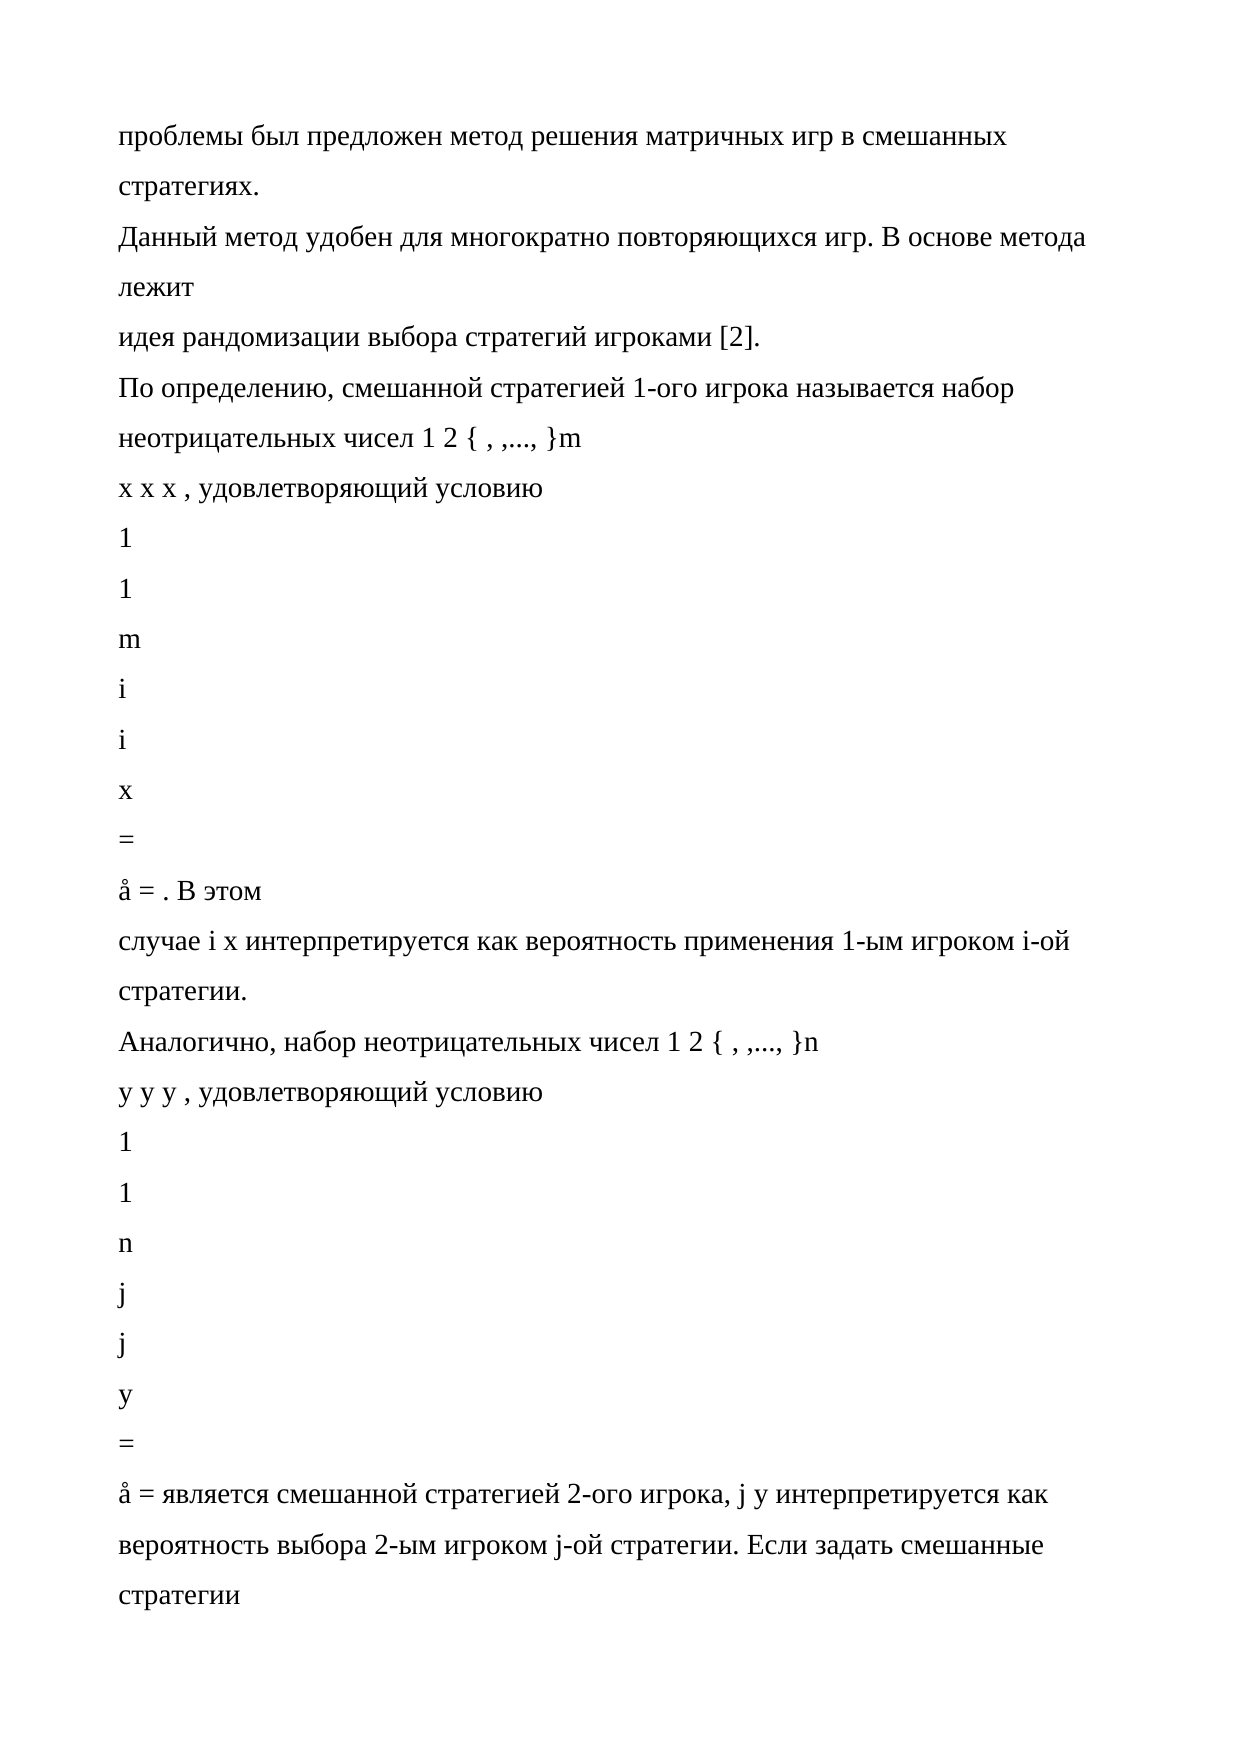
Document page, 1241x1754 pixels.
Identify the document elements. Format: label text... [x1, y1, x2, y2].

text n [118, 1225, 1122, 1258]
text неотрицательных чисел 1 2 { , ,..., }m [118, 420, 1122, 453]
text x [118, 772, 1122, 806]
text 1 [118, 1175, 1122, 1208]
text j [118, 1326, 1122, 1359]
text y [118, 1376, 1122, 1409]
text x x x , удовлетворяющий условию [118, 470, 1122, 504]
text j [118, 1275, 1122, 1309]
text По определению, смешанной стратегией 1-ого игрока называется набор [118, 370, 1122, 403]
text å = является смешанной стратегией 2-ого игрока, j y интерпретируется как [118, 1477, 1122, 1510]
text 1 [118, 571, 1122, 604]
text проблемы был предложен метод решения матричных игр в смешанных стратегиях. [118, 118, 1122, 202]
text Аналогично, набор неотрицательных чисел 1 2 { , ,..., }n [118, 1024, 1122, 1057]
text идея рандомизации выбора стратегий игроками [2]. [118, 319, 1122, 353]
text m [118, 621, 1122, 655]
text i [118, 722, 1122, 755]
text å = . В этом [118, 873, 1122, 906]
text 1 [118, 521, 1122, 554]
text Данный метод удобен для многократно повторяющихся игр. В основе метода лежит [118, 219, 1122, 303]
text y y y , удовлетворяющий условию [118, 1074, 1122, 1108]
text = [118, 1426, 1122, 1460]
text вероятность выбора 2-ым игроком j-ой стратегии. Если задать смешанные стратегии [118, 1527, 1122, 1611]
text = [118, 822, 1122, 856]
text 1 [118, 1124, 1122, 1158]
text i [118, 672, 1122, 705]
text случае i x интерпретируется как вероятность применения 1-ым игроком i-ой стратегии. [118, 923, 1122, 1007]
